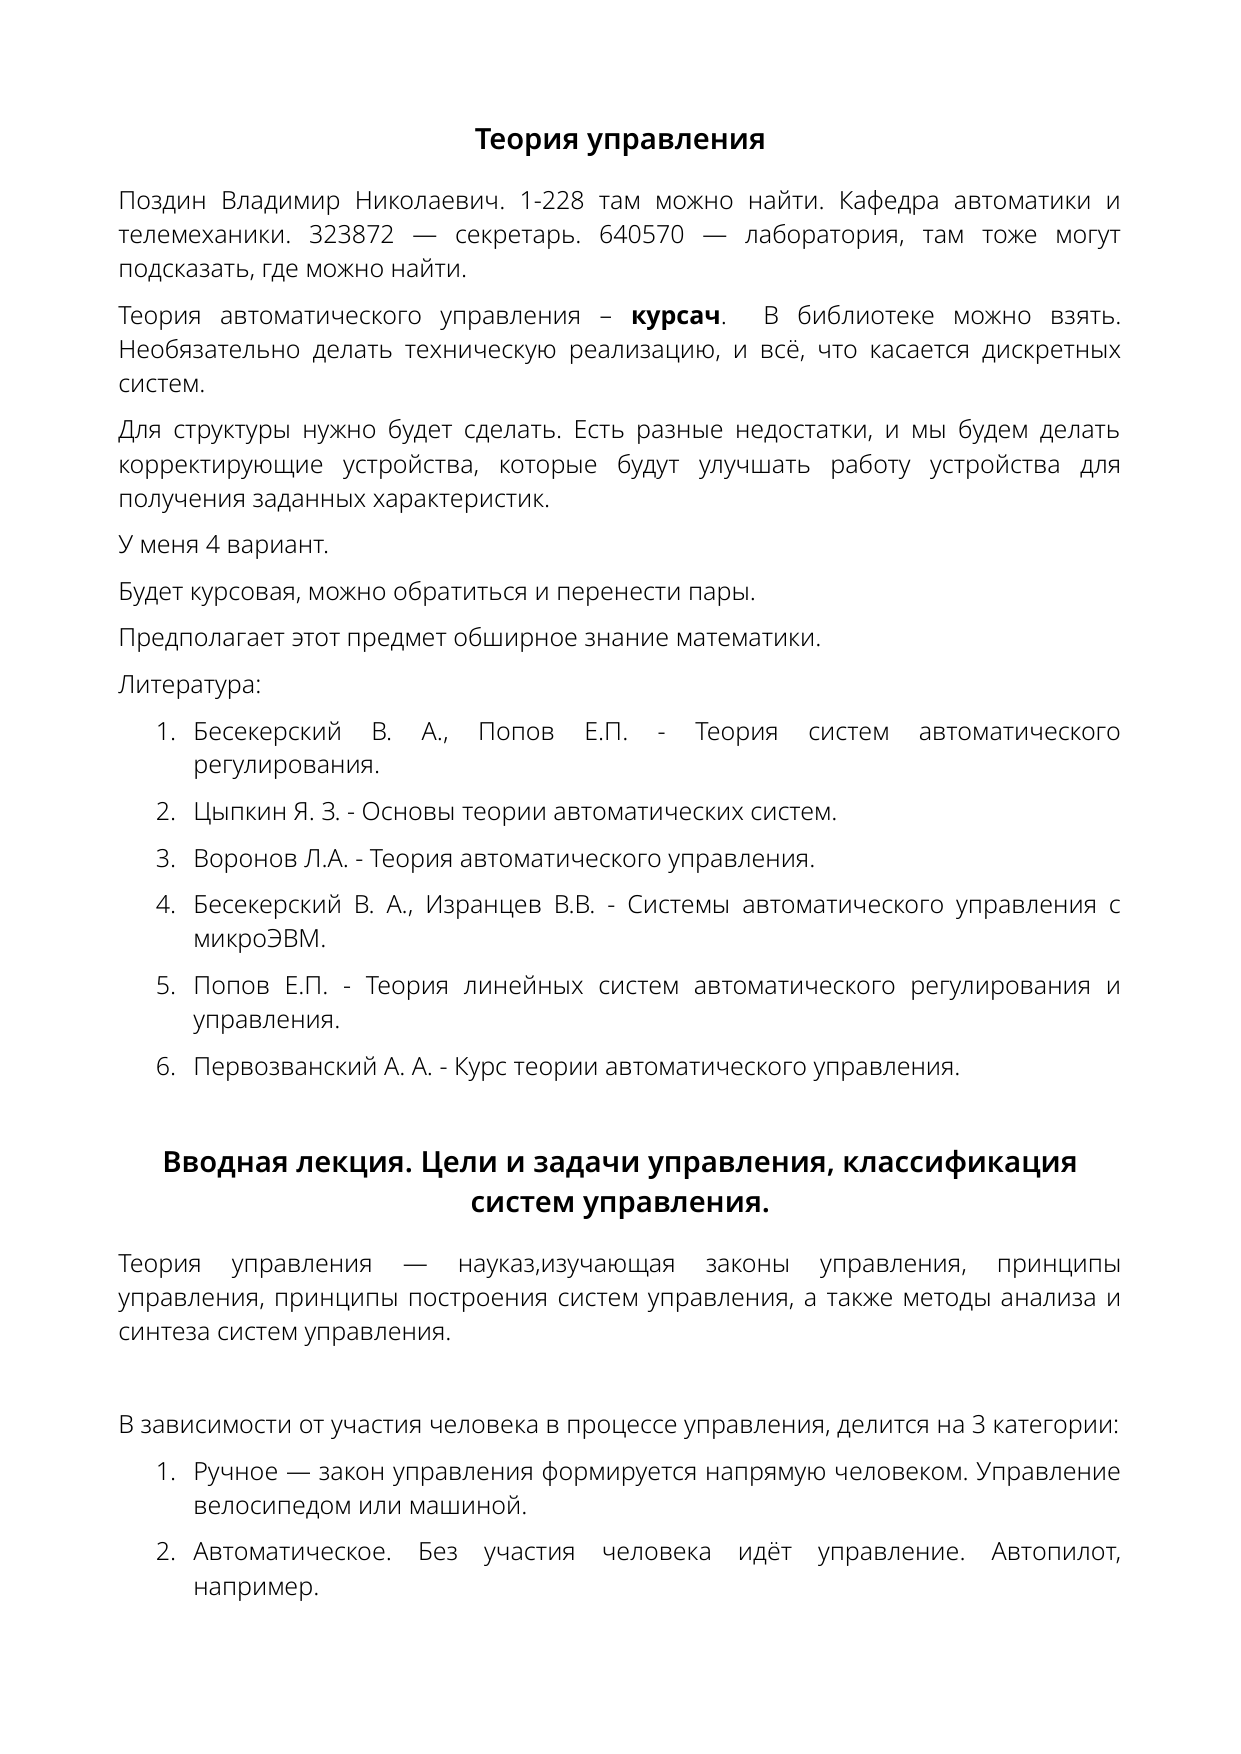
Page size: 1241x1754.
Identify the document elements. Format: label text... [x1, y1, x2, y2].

text Теория управления — науказ,изучающая законы управления, принципы управления, принципы построения систем управления, а также методы анализа и синтеза систем управления. [118, 1246, 1122, 1348]
text Предполагает этот предмет обширное знание математики. [118, 620, 1122, 654]
list Бесекерский В. А., Изранцев В.В. - Системы автоматического управления с микроЭВМ. [156, 887, 1122, 955]
text У меня 4 вариант. [118, 527, 1122, 561]
text Для структуры нужно будет сделать. Есть разные недостатки, и мы будем делать корректирующие устройства, которые будут улучшать работу устройства для получения заданных характеристик. [118, 412, 1122, 514]
list Цыпкин Я. З. - Основы теории автоматических систем. [156, 794, 1122, 828]
subtitle Теория управления [118, 118, 1122, 158]
list Автоматическое. Без участия человека идёт управление. Автопилот, например. [156, 1534, 1122, 1602]
list Попов Е.П. - Теория линейных систем автоматического регулирования и управления. [156, 967, 1122, 1036]
list Бесекерский В. А., Попов Е.П. - Теория систем автоматического регулирования. [156, 713, 1122, 781]
text Литература: [118, 667, 1122, 701]
list Воронов Л.А. - Теория автоматического управления. [156, 840, 1122, 874]
text Поздин Владимир Николаевич. 1-228 там можно найти. Кафедра автоматики и телемеханики. 323872 — секретарь. 640570 — лаборатория, там тоже могут подсказать, где можно найти. [118, 183, 1122, 285]
subtitle Вводная лекция. Цели и задачи управления, классификация систем управления. [118, 1141, 1122, 1221]
text В зависимости от участия человека в процессе управления, делится на 3 категории: [118, 1407, 1122, 1441]
list Первозванский А. А. - Курс теории автоматического управления. [156, 1048, 1122, 1082]
text Будет курсовая, можно обратиться и перенести пары. [118, 573, 1122, 607]
list Ручное — закон управления формируется напрямую человеком. Управление велосипедом или машиной. [156, 1453, 1122, 1522]
text Теория автоматического управления – курсач. В библиотеке можно взять. Необязательно делать техническую реализацию, и всё, что касается дискретных систем. [118, 297, 1122, 400]
